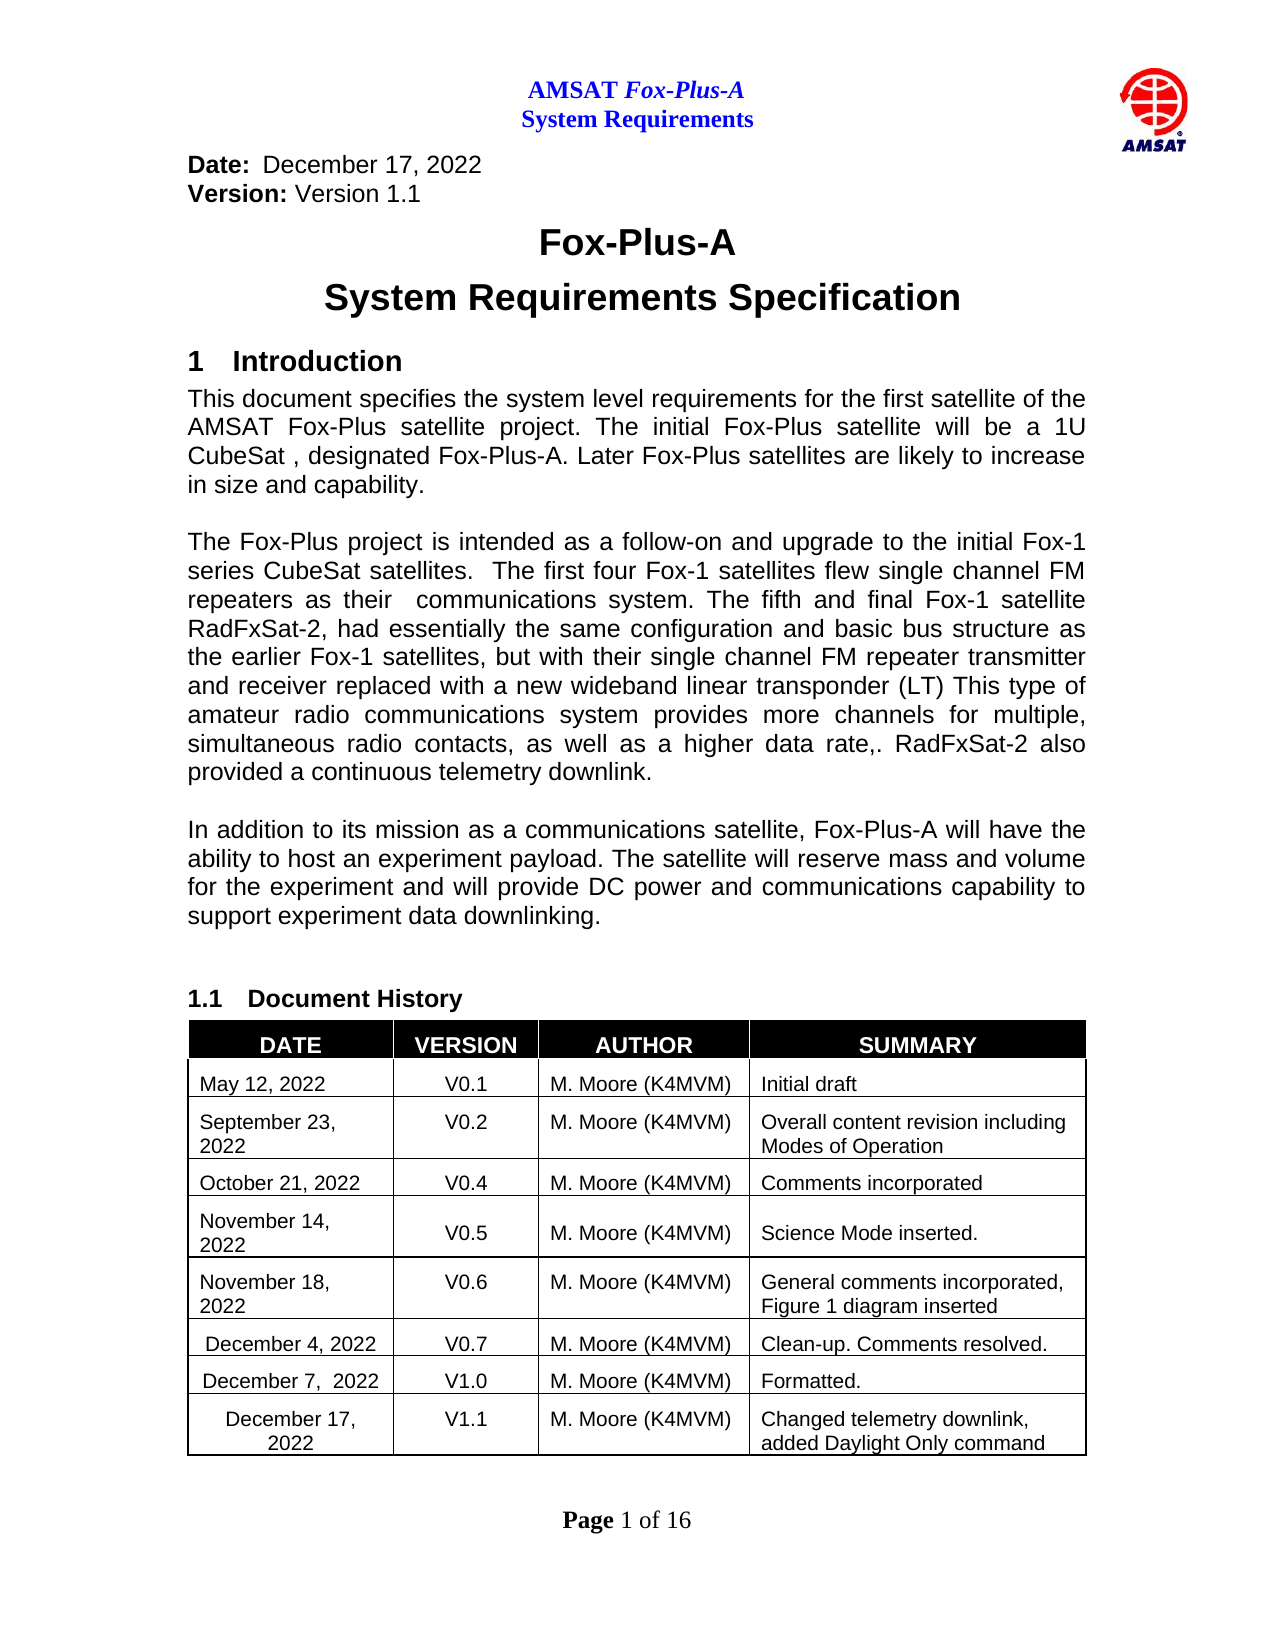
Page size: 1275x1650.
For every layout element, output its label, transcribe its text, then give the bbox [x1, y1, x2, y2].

table_cell V0.2 [394, 1097, 538, 1157]
subtitle Fox-Plus-A [187, 220, 1087, 263]
table_cell V0.6 [394, 1258, 538, 1318]
table_cell V1.1 [394, 1394, 538, 1454]
table_header VERSION [394, 1020, 538, 1058]
subtitle Introduction [187, 344, 1087, 377]
table_cell M. Moore (K4MVM) [539, 1159, 749, 1195]
table_cell September 23, 2022 [189, 1097, 393, 1157]
table_cell December 4, 2022 [189, 1319, 393, 1355]
text This document specifies the system level requirements for the first satellite of the AMSAT Fox-Plus satellite project. The initial Fox-Plus satellite will be a 1U CubeSat , designated Fox-Plus-A. Later Fox-Plus satellites are likely to increase in size and capability. [187, 383, 1087, 498]
table_cell M. Moore (K4MVM) [539, 1356, 749, 1393]
text Date: December 17, 2022 [187, 150, 1087, 179]
table_header AUTHOR [539, 1020, 749, 1058]
table_cell Overall content revision including Modes of Operation [750, 1097, 1085, 1157]
table_cell M. Moore (K4MVM) [539, 1196, 749, 1256]
table_cell V1.0 [394, 1356, 538, 1393]
table_cell May 12, 2022 [189, 1060, 393, 1096]
table_cell Formatted. [750, 1356, 1085, 1393]
table_cell Initial draft [750, 1060, 1085, 1096]
table_header DATE [189, 1020, 393, 1058]
table_cell V0.4 [394, 1159, 538, 1195]
table_cell V0.7 [394, 1319, 538, 1355]
subtitle Document History [187, 983, 1087, 1012]
table_cell V0.1 [394, 1060, 538, 1096]
table_cell December 17, 2022 [189, 1394, 393, 1454]
table_cell November 18, 2022 [189, 1258, 393, 1318]
table_cell General comments incorporated, Figure 1 diagram inserted [750, 1258, 1085, 1318]
text Version: Version 1.1 [187, 179, 1087, 207]
table_cell V0.5 [394, 1196, 538, 1256]
table_cell M. Moore (K4MVM) [539, 1097, 749, 1157]
table_cell Changed telemetry downlink, added Daylight Only command [750, 1394, 1085, 1454]
table_cell Science Mode inserted. [750, 1196, 1085, 1256]
table_cell December 7, 2022 [189, 1356, 393, 1393]
table_cell M. Moore (K4MVM) [539, 1060, 749, 1096]
table_cell M. Moore (K4MVM) [539, 1394, 749, 1454]
table_cell M. Moore (K4MVM) [539, 1319, 749, 1355]
text In addition to its mission as a communications satellite, Fox-Plus-A will have the ability to host an experiment payload. The satellite will reserve mass and volume for the experiment and will provide DC power and communications capability to support experiment data downlinking. [187, 815, 1087, 930]
table_cell M. Moore (K4MVM) [539, 1258, 749, 1318]
text The Fox-Plus project is intended as a follow-on and upgrade to the initial Fox-1 series CubeSat satellites. The first four Fox-1 satellites flew single channel FM repeaters as their communications system. The fifth and final Fox-1 satellite RadFxSat-2, had essentially the same configuration and basic bus structure as the earlier Fox-1 satellites, but with their single channel FM repeater transmitter and receiver replaced with a new wideband linear transponder (LT) This type of amateur radio communications system provides more channels for multiple, simultaneous radio contacts, as well as a higher data rate,. RadFxSat-2 also provided a continuous telemetry downlink. [187, 527, 1087, 786]
table_header SUMMARY [750, 1020, 1086, 1058]
table_cell November 14, 2022 [189, 1196, 393, 1256]
table_cell Clean-up. Comments resolved. [750, 1319, 1085, 1355]
table_cell October 21, 2022 [189, 1159, 393, 1195]
subtitle System Requirements Specification [187, 276, 1087, 319]
table_cell Comments incorporated [750, 1159, 1085, 1195]
